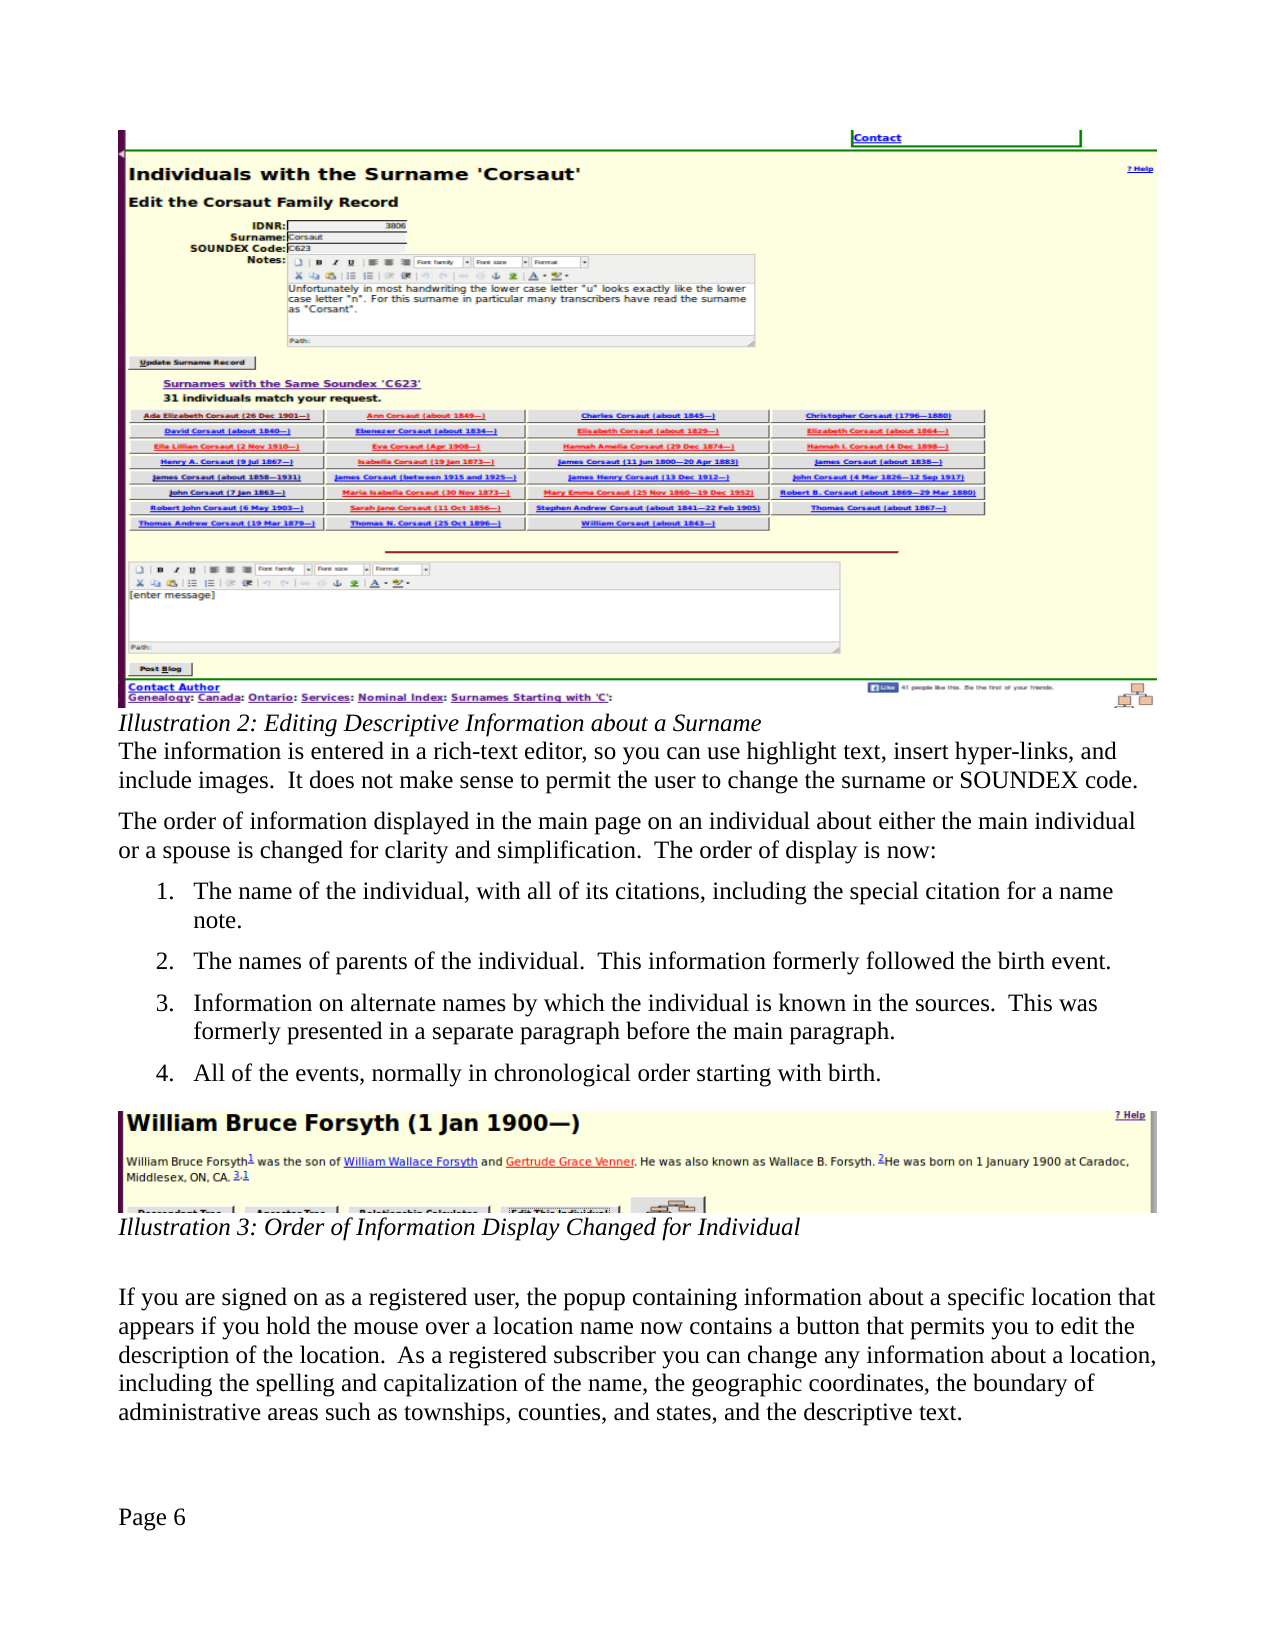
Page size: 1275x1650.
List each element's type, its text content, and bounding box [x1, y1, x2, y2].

picture [118, 1111, 1157, 1213]
list All of the events, normally in chronological order starting with birth. [156, 1058, 1157, 1086]
list The names of parents of the individual. This information formerly followed the birth event. [156, 946, 1157, 975]
text [118, 118, 1157, 130]
text The information is entered in a rich-text editor, so you can use highlight text, insert hyper-links, and include images. It does not make sense to permit the user to change the surname or SOUNDEX code. [118, 736, 1157, 794]
text The order of information displayed in the main page on an individual about either the main individual or a spouse is changed for clarity and simplification. The order of display is now: [118, 806, 1157, 864]
picture [118, 130, 1157, 708]
text Illustration 3: Order of Information Display Changed for Individual [118, 1213, 1157, 1241]
text Illustration 2: Editing Descriptive Information about a Surname [118, 708, 1157, 736]
list Information on alternate names by which the individual is known in the sources. This was formerly presented in a separate paragraph before the main paragraph. [156, 988, 1157, 1045]
list The name of the individual, with all of its citations, including the special citation for a name note. [156, 876, 1157, 934]
text If you are signed on as a registered user, the popup containing information about a specific location that appears if you hold the mouse over a location name now contains a button that permits you to edit the description of the location. As a registered subscriber you can change any information about a location, including the spelling and capitalization of the name, the geographic coordinates, the boundary of administrative areas such as townships, counties, and states, and the descriptive text. [118, 1282, 1157, 1426]
